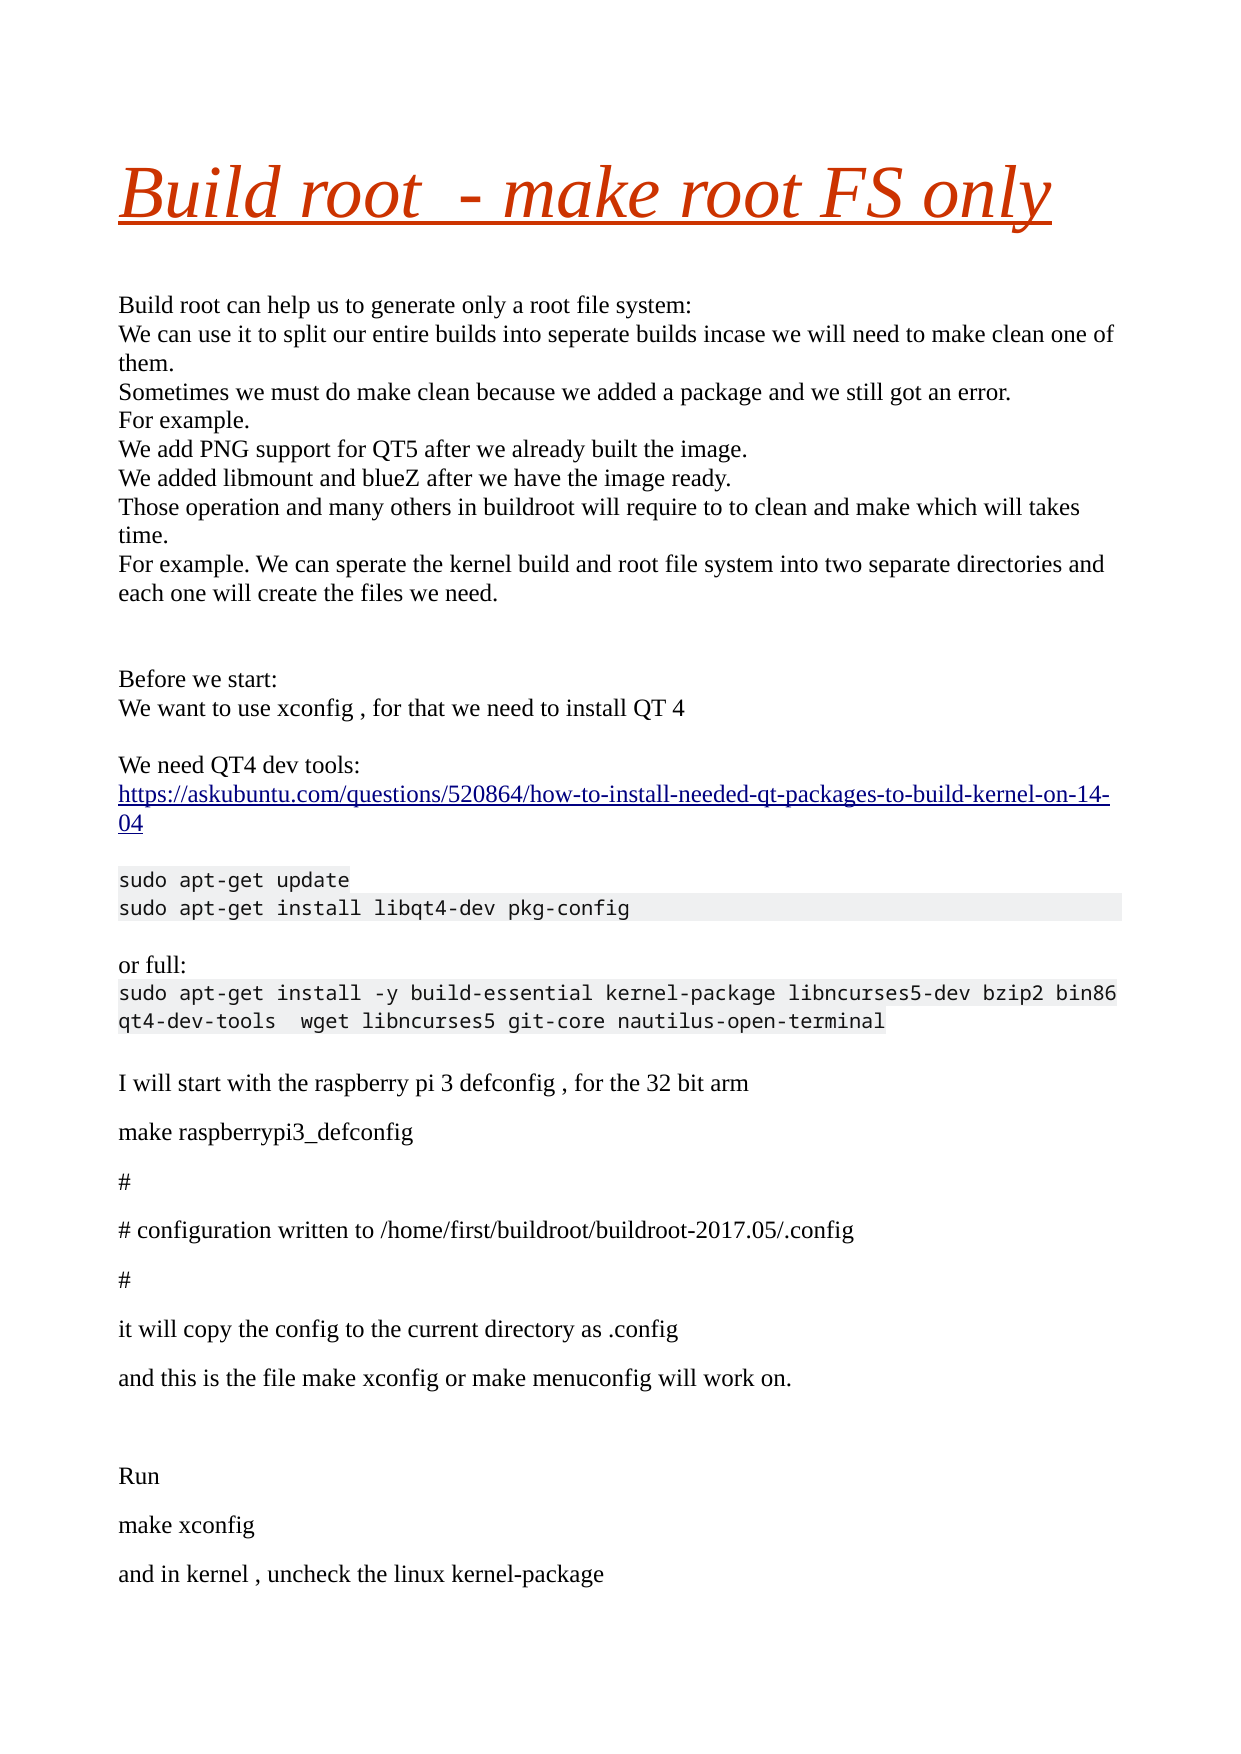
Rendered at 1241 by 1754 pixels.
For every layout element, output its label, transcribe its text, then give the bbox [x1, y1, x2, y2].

text sudo apt-get update [118, 866, 1122, 893]
text We added libmount and blueZ after we have the image ready. [118, 463, 1122, 492]
text sudo apt-get install libqt4-dev pkg-config [118, 893, 1122, 921]
text make xconfig [118, 1510, 1122, 1539]
text For example. We can sperate the kernel build and root file system into two separate directories and each one will create the files we need. [118, 549, 1122, 607]
text Before we start: [118, 664, 1122, 693]
text https://askubuntu.com/questions/520864/how-to-install-needed-qt-packages-to-build-kernel-on-14-04 [118, 779, 1122, 837]
text We add PNG support for QT5 after we already built the image. [118, 434, 1122, 463]
text We can use it to split our entire builds into seperate builds incase we will need to make clean one of them. [118, 319, 1122, 377]
text # configuration written to /home/first/buildroot/buildroot-2017.05/.config [118, 1216, 1122, 1244]
text sudo apt-get install -y build-essential kernel-package libncurses5-dev bzip2 bin86 qt4-dev-tools wget libncurses5 git-core nautilus-open-terminal [118, 978, 1122, 1034]
text # [118, 1265, 1122, 1293]
text For example. [118, 406, 1122, 434]
text Build root can help us to generate only a root file system: [118, 291, 1122, 319]
text Sometimes we must do make clean because we added a package and we still got an error. [118, 377, 1122, 406]
text Build root - make root FS only [118, 147, 1122, 233]
text We need QT4 dev tools: [118, 751, 1122, 779]
text I will start with the raspberry pi 3 defconfig , for the 32 bit arm [118, 1034, 1122, 1097]
text Those operation and many others in buildroot will require to to clean and make which will takes time. [118, 492, 1122, 549]
text # [118, 1167, 1122, 1195]
text and in kernel , uncheck the linux kernel-package [118, 1559, 1122, 1588]
text it will copy the config to the current directory as .config [118, 1314, 1122, 1342]
text Run [118, 1461, 1122, 1490]
text make raspberrypi3_defconfig [118, 1117, 1122, 1146]
text We want to use xconfig , for that we need to install QT 4 [118, 693, 1122, 722]
text or full: [118, 950, 1122, 978]
text and this is the file make xconfig or make menuconfig will work on. [118, 1363, 1122, 1392]
